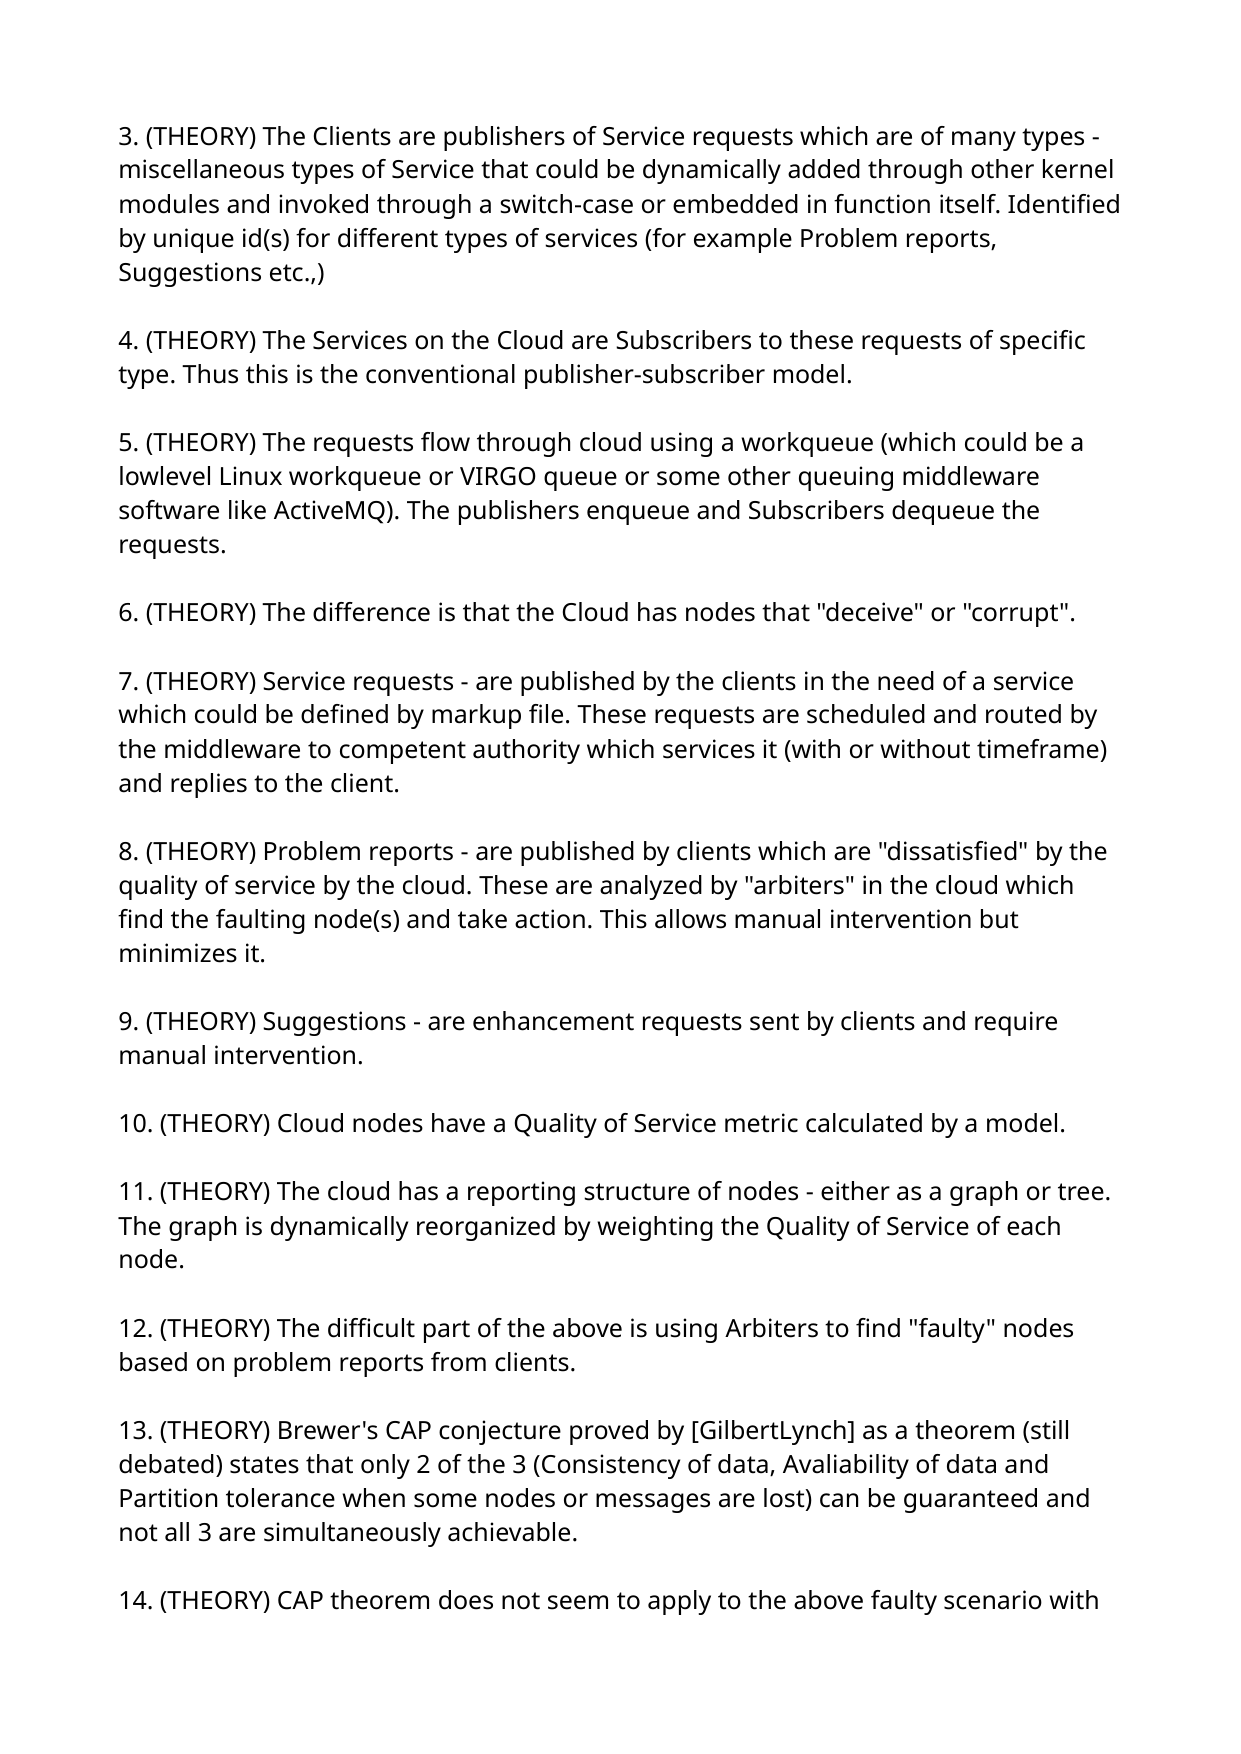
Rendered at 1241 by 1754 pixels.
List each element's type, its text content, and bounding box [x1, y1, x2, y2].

text 3. (THEORY) The Clients are publishers of Service requests which are of many types - miscellaneous types of Service that could be dynamically added through other kernel modules and invoked through a switch-case or embedded in function itself. Identified by unique id(s) for different types of services (for example Problem reports, Suggestions etc.,) [118, 118, 1122, 288]
text 5. (THEORY) The requests flow through cloud using a workqueue (which could be a lowlevel Linux workqueue or VIRGO queue or some other queuing middleware software like ActiveMQ). The publishers enqueue and Subscribers dequeue the requests. [118, 425, 1122, 561]
text 9. (THEORY) Suggestions - are enhancement requests sent by clients and require manual intervention. [118, 1004, 1122, 1072]
text 8. (THEORY) Problem reports - are published by clients which are "dissatisfied" by the quality of service by the cloud. These are analyzed by "arbiters" in the cloud which find the faulting node(s) and take action. This allows manual intervention but minimizes it. [118, 833, 1122, 970]
text 14. (THEORY) CAP theorem does not seem to apply to the above faulty scenario with [118, 1583, 1122, 1617]
text 6. (THEORY) The difference is that the Cloud has nodes that "deceive" or "corrupt". [118, 595, 1122, 629]
text 11. (THEORY) The cloud has a reporting structure of nodes - either as a graph or tree. The graph is dynamically reorganized by weighting the Quality of Service of each node. [118, 1174, 1122, 1276]
text 4. (THEORY) The Services on the Cloud are Subscribers to these requests of specific type. Thus this is the conventional publisher-subscriber model. [118, 322, 1122, 391]
text 13. (THEORY) Brewer's CAP conjecture proved by [GilbertLynch] as a theorem (still debated) states that only 2 of the 3 (Consistency of data, Avaliability of data and Partition tolerance when some nodes or messages are lost) can be guaranteed and not all 3 are simultaneously achievable. [118, 1412, 1122, 1549]
text 12. (THEORY) The difficult part of the above is using Arbiters to find "faulty" nodes based on problem reports from clients. [118, 1310, 1122, 1378]
text 7. (THEORY) Service requests - are published by the clients in the need of a service which could be defined by markup file. These requests are scheduled and routed by the middleware to competent authority which services it (with or without timeframe) and replies to the client. [118, 663, 1122, 799]
text 10. (THEORY) Cloud nodes have a Quality of Service metric calculated by a model. [118, 1106, 1122, 1140]
